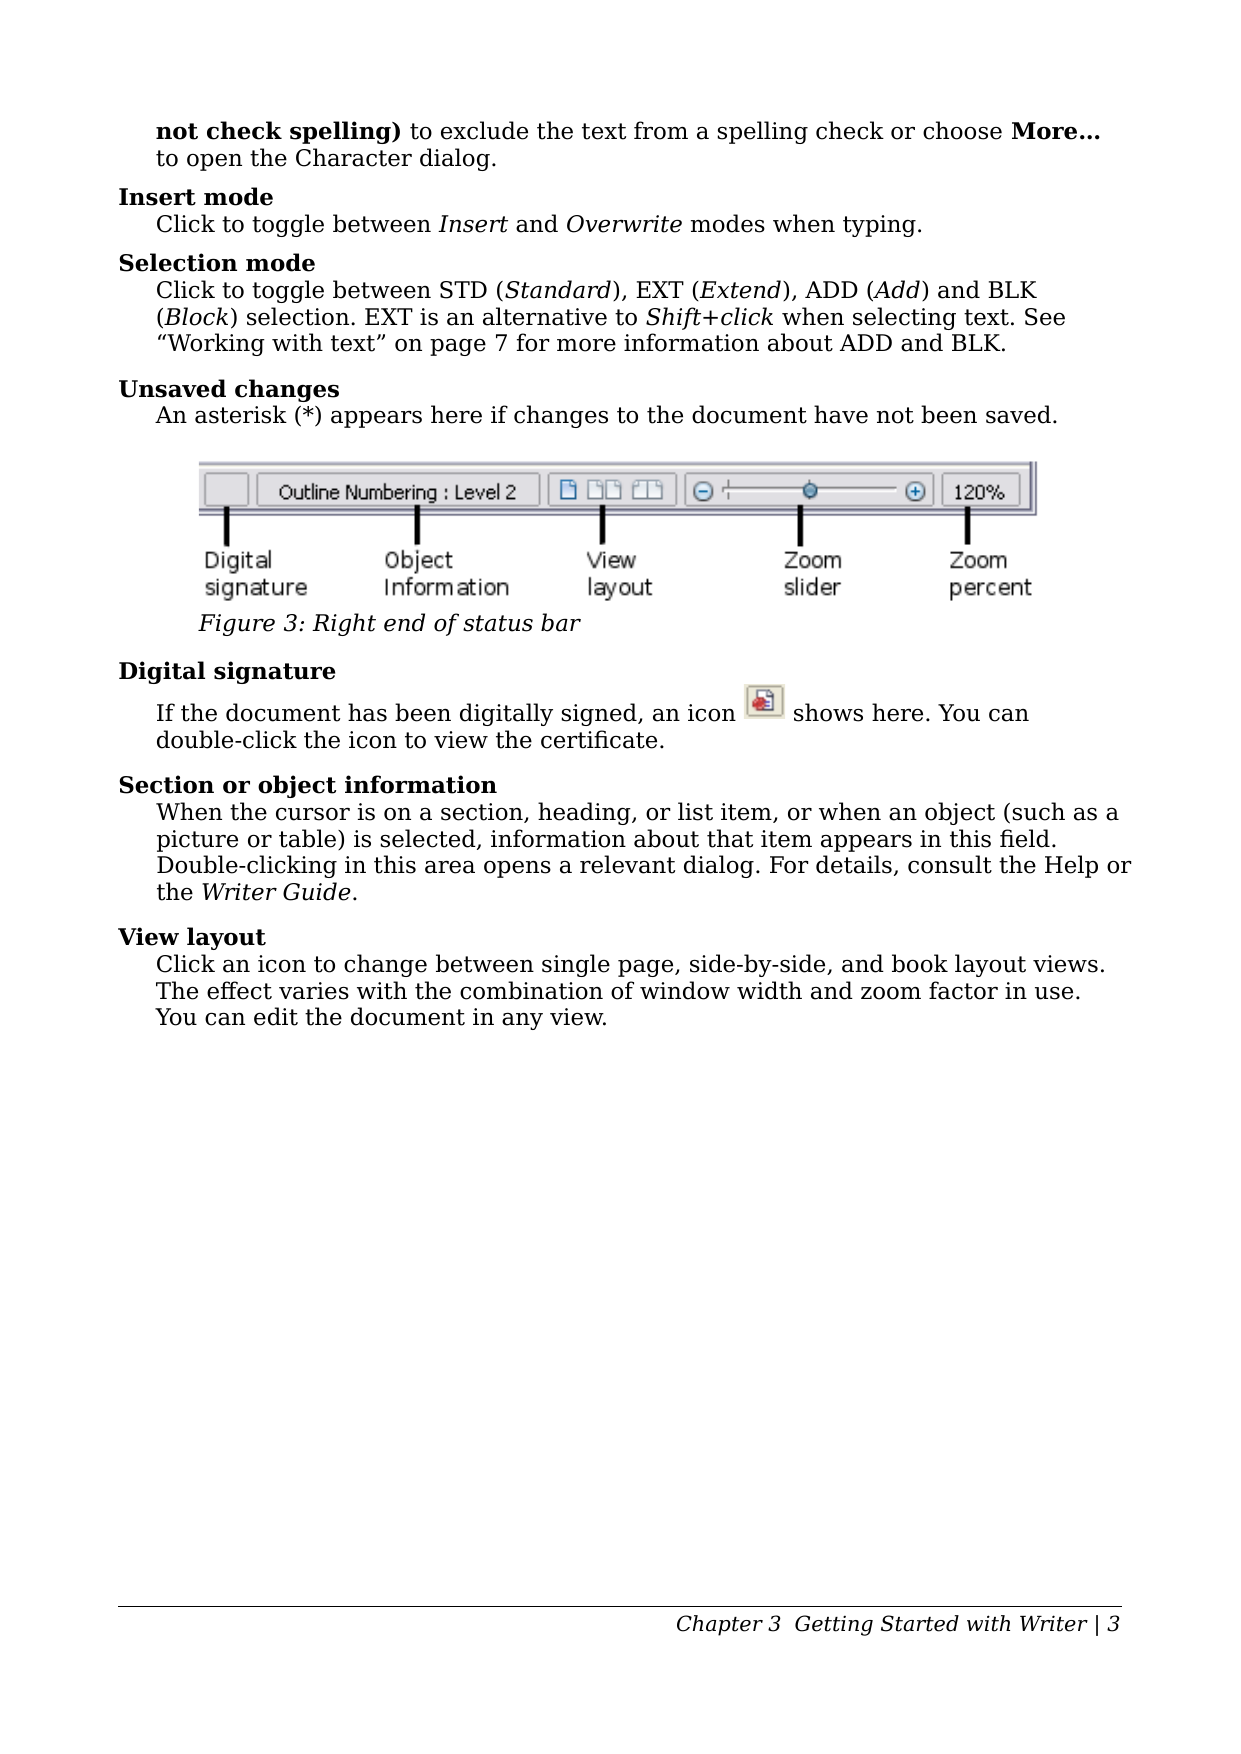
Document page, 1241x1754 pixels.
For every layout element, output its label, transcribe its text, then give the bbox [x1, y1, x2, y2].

text If the document has been digitally signed, an icon shows here. You can double-click the icon to view the certificate. [156, 685, 1122, 754]
text not check spelling) to exclude the text from a spelling check or choose More… to open the Character dialog. [156, 118, 1122, 172]
text Click to toggle between STD (Standard), EXT (Extend), ADD (Add) and BLK (Block) selection. EXT is an alternative to Shift+click when selecting text. See “Working with text” on page 7 for more information about ADD and BLK. [156, 277, 1122, 357]
text An asterisk (*) appears here if changes to the document have not been saved. [156, 402, 1122, 429]
text Figure 3: Right end of status bar [199, 610, 1041, 637]
text Section or object information [118, 772, 1122, 799]
text Digital signature [118, 658, 1122, 685]
text View layout [118, 924, 1122, 951]
text Click an icon to change between single page, side-by-side, and book layout views. The effect varies with the combination of window width and zoom factor in use. You can edit the document in any view. [156, 951, 1122, 1031]
text Unsaved changes [118, 375, 1122, 402]
picture [198, 453, 1042, 610]
text Insert mode [118, 184, 1122, 211]
text Click to toggle between Insert and Overwrite modes when typing. [156, 211, 1122, 238]
picture [743, 684, 786, 719]
text When the cursor is on a section, heading, or list item, or when an object (such as a picture or table) is selected, information about that item appears in this field. Double-clicking in this area opens a relevant dialog. For details, consult the Help or the Writer Guide. [156, 799, 1134, 906]
text Selection mode [118, 250, 1122, 277]
